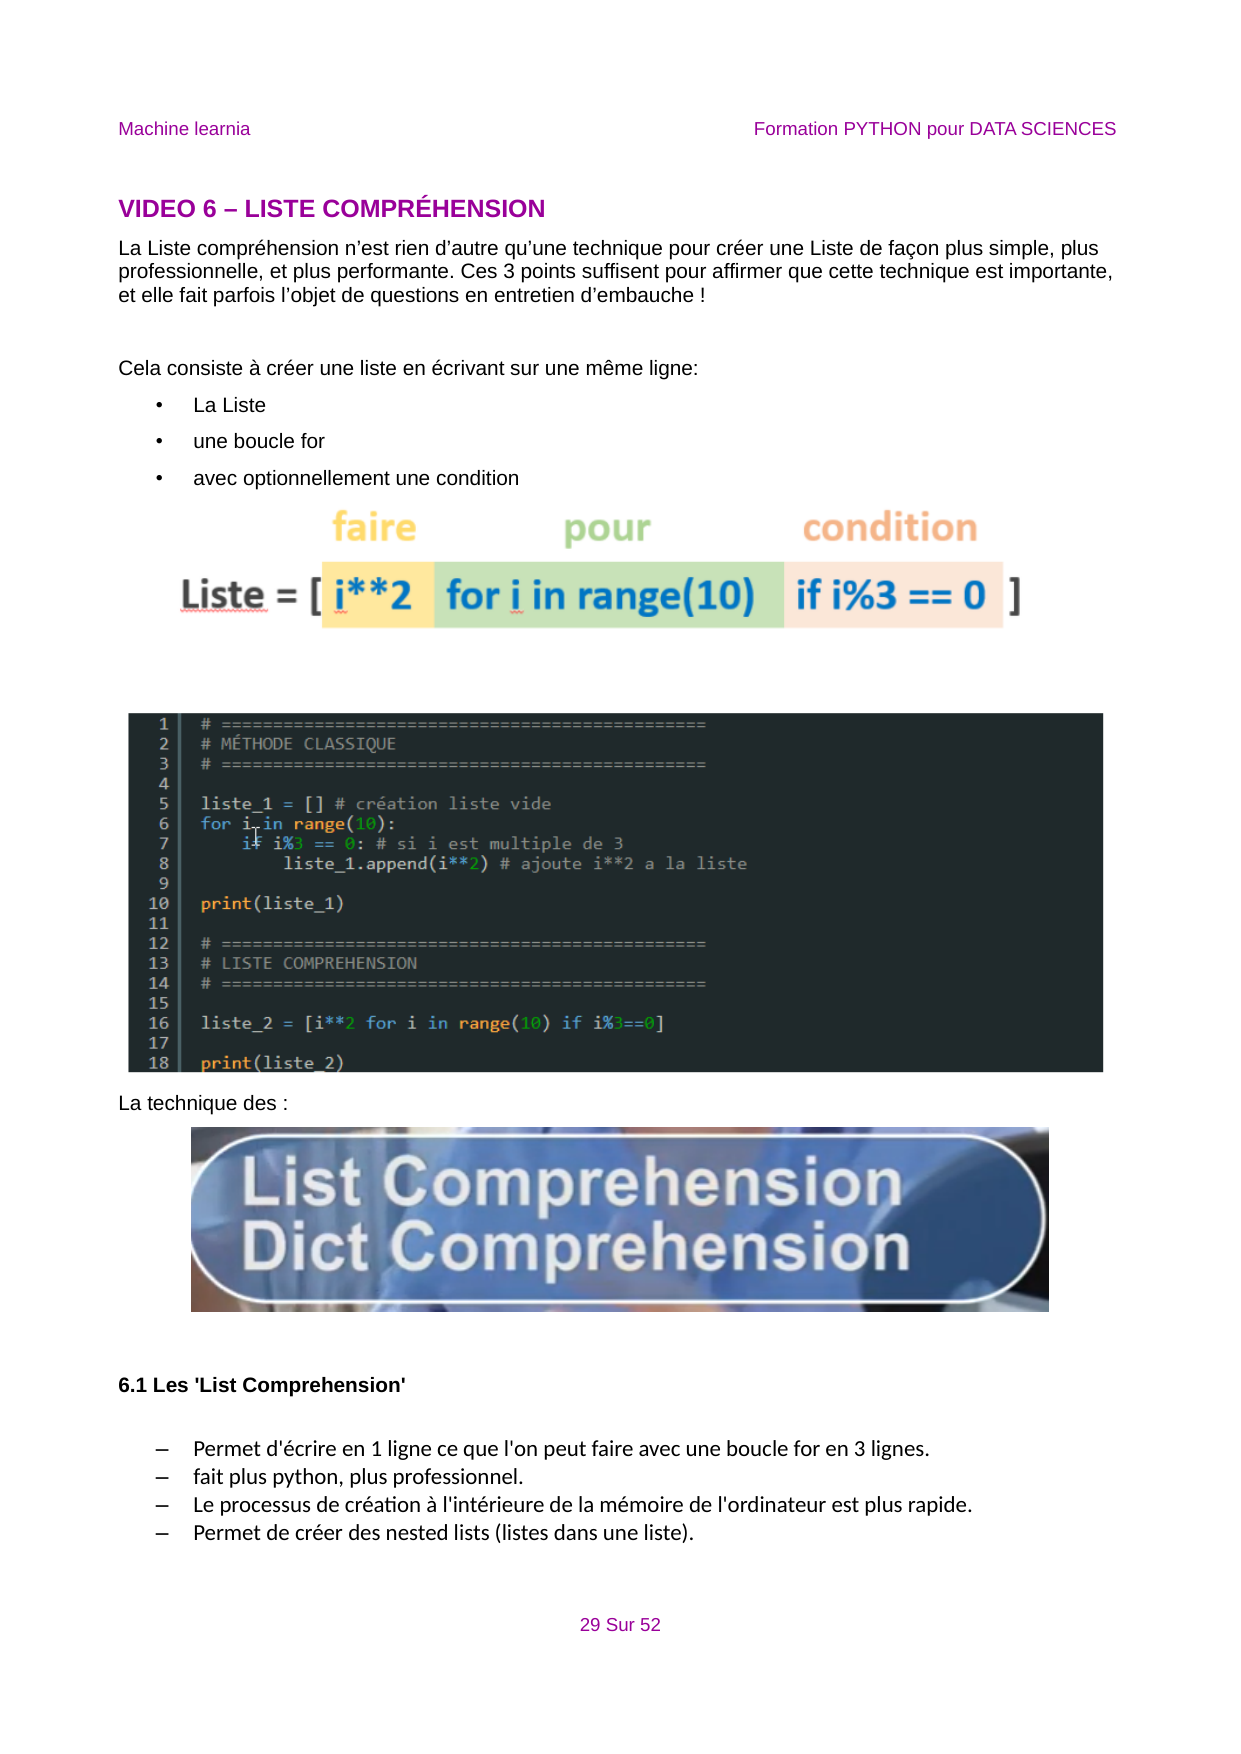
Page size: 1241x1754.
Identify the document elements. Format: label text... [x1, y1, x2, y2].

list fait plus python, plus professionnel. [156, 1462, 1122, 1490]
text La Liste compréhension n’est rien d’autre qu’une technique pour créer une Liste de façon plus simple, plus professionnelle, et plus performante. Ces 3 points suffisent pour affirmer que cette technique est importante, et elle fait parfois l’objet de questions en entretien d’embauche ! [118, 235, 1122, 307]
picture [191, 1127, 1049, 1312]
list Le processus de création à l'intérieure de la mémoire de l'ordinateur est plus rapide. [156, 1490, 1122, 1518]
text La technique des : [118, 1091, 1122, 1115]
subtitle VIDEO 6 – LISTE COMPRÉHENSION [118, 194, 1122, 223]
text Cela consiste à créer une liste en écrivant sur une même ligne: [118, 356, 1122, 380]
picture [118, 495, 1122, 1091]
list une boucle for [156, 429, 1122, 453]
list avec optionnellement une condition [156, 466, 1122, 490]
list La Liste [156, 393, 1122, 417]
subtitle 6.1 Les 'List Comprehension' [118, 1373, 1122, 1397]
list Permet de créer des nested lists (listes dans une liste). [156, 1518, 1122, 1546]
list Permet d'écrire en 1 ligne ce que l'on peut faire avec une boucle for en 3 lignes. [156, 1434, 1122, 1462]
